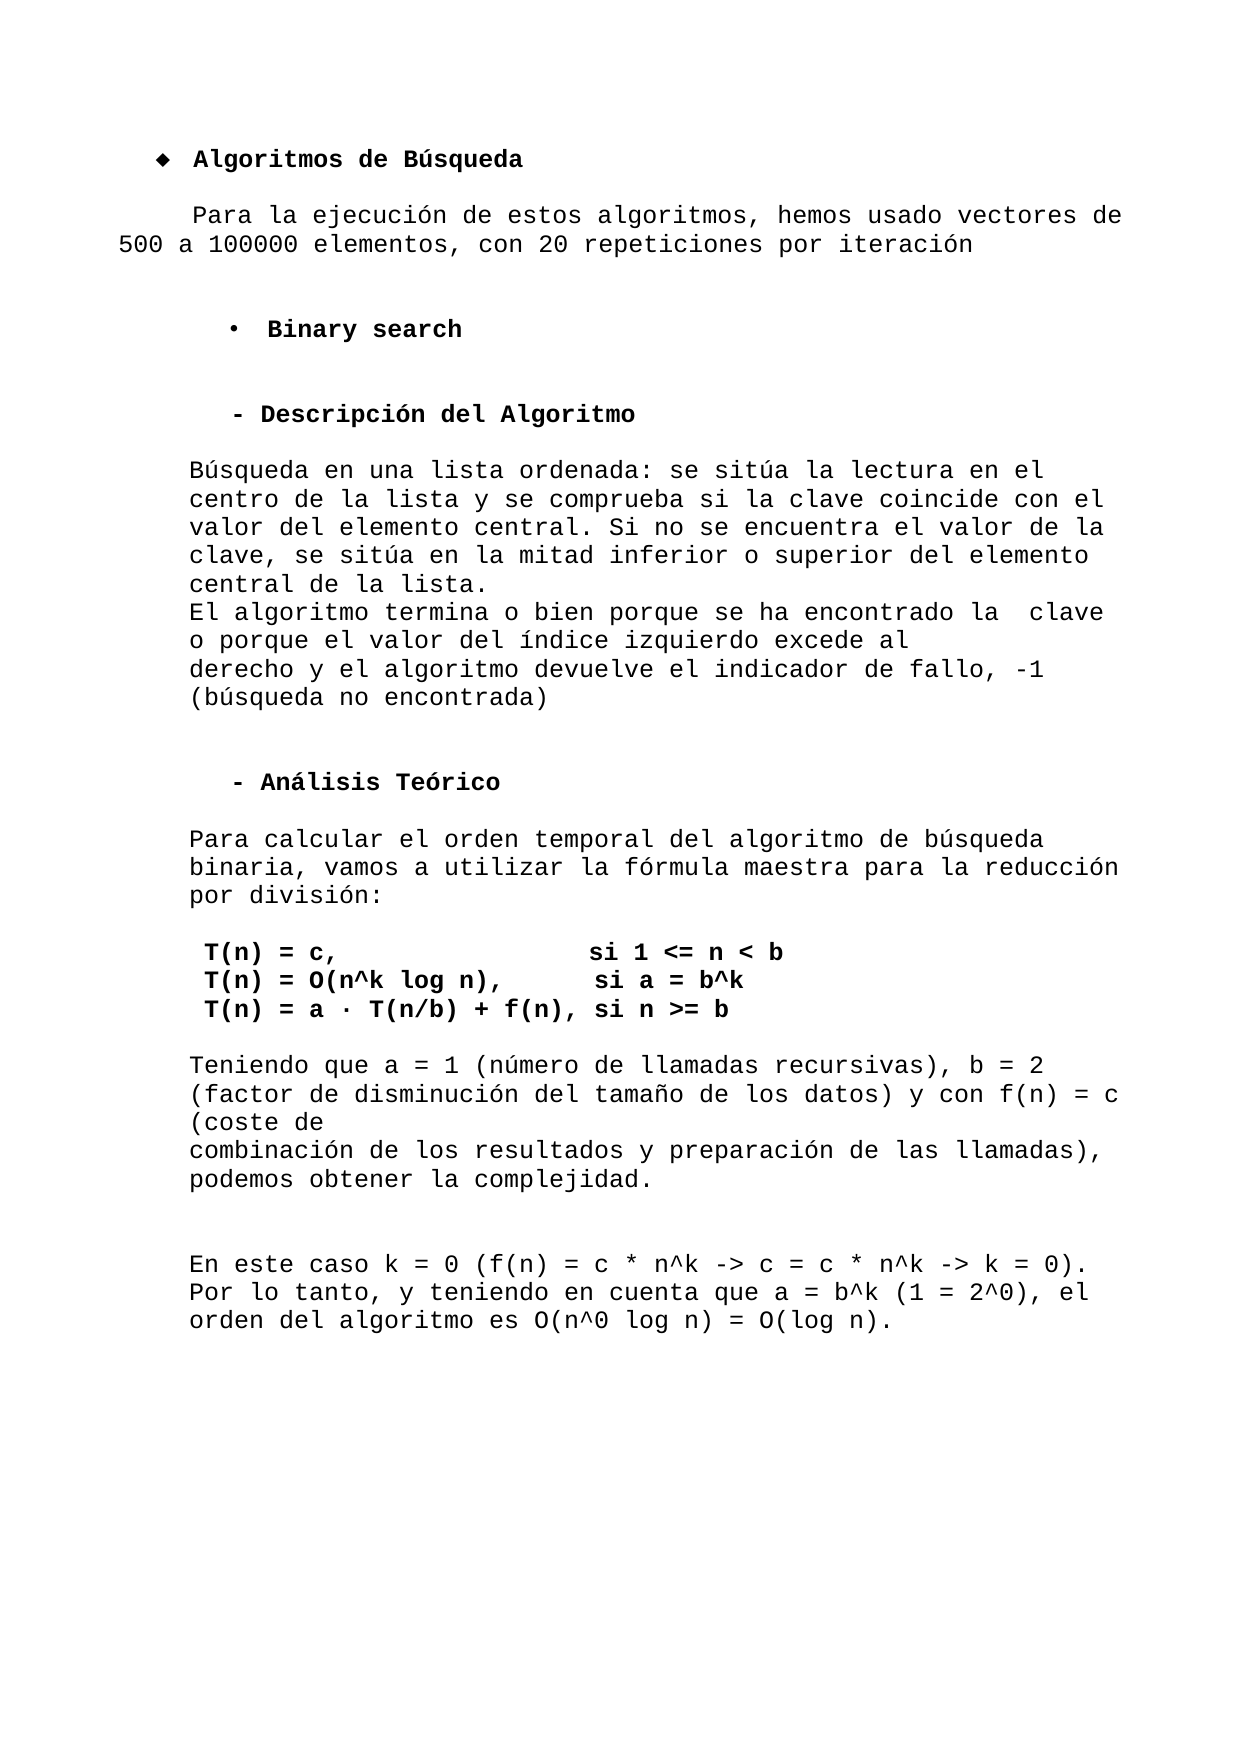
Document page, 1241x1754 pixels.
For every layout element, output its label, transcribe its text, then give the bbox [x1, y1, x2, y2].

text Búsqueda en una lista ordenada: se sitúa la lectura en el centro de la lista y se comprueba si la clave coincide con el valor del elemento central. Si no se encuentra el valor de la clave, se sitúa en la mitad inferior o superior del elemento central de la lista. [189, 458, 1123, 600]
list Algoritmos de Búsqueda [156, 146, 1123, 175]
text T(n) = a · T(n/b) + f(n), si n >= b [189, 996, 1123, 1025]
text El algoritmo termina o bien porque se ha encontrado la clave o porque el valor del índice izquierdo excede al [189, 600, 1123, 656]
text T(n) = O(n^k log n), si a = b^k [189, 968, 1123, 996]
text derecho y el algoritmo devuelve el indicador de fallo, -1 (búsqueda no encontrada) [189, 656, 1123, 713]
text T(n) = c, si 1 <= n < b [189, 940, 1123, 968]
text - Descripción del Algoritmo [230, 401, 1123, 430]
text En este caso k = 0 (f(n) = c * n^k -> c = c * n^k -> k = 0). Por lo tanto, y teniendo en cuenta que a = b^k (1 = 2^0), el orden del algoritmo es O(n^0 log n) = O(log n). [189, 1251, 1123, 1336]
text combinación de los resultados y preparación de las llamadas), podemos obtener la complejidad. [189, 1138, 1123, 1195]
text Teniendo que a = 1 (número de llamadas recursivas), b = 2 (factor de disminución del tamaño de los datos) y con f(n) = c (coste de [189, 1053, 1123, 1138]
text Para la ejecución de estos algoritmos, hemos usado vectores de 500 a 100000 elementos, con 20 repeticiones por iteración [118, 203, 1123, 260]
list Binary search [229, 316, 1123, 345]
text - Análisis Teórico [230, 770, 1123, 798]
text Para calcular el orden temporal del algoritmo de búsqueda binaria, vamos a utilizar la fórmula maestra para la reducción por división: [189, 826, 1123, 911]
